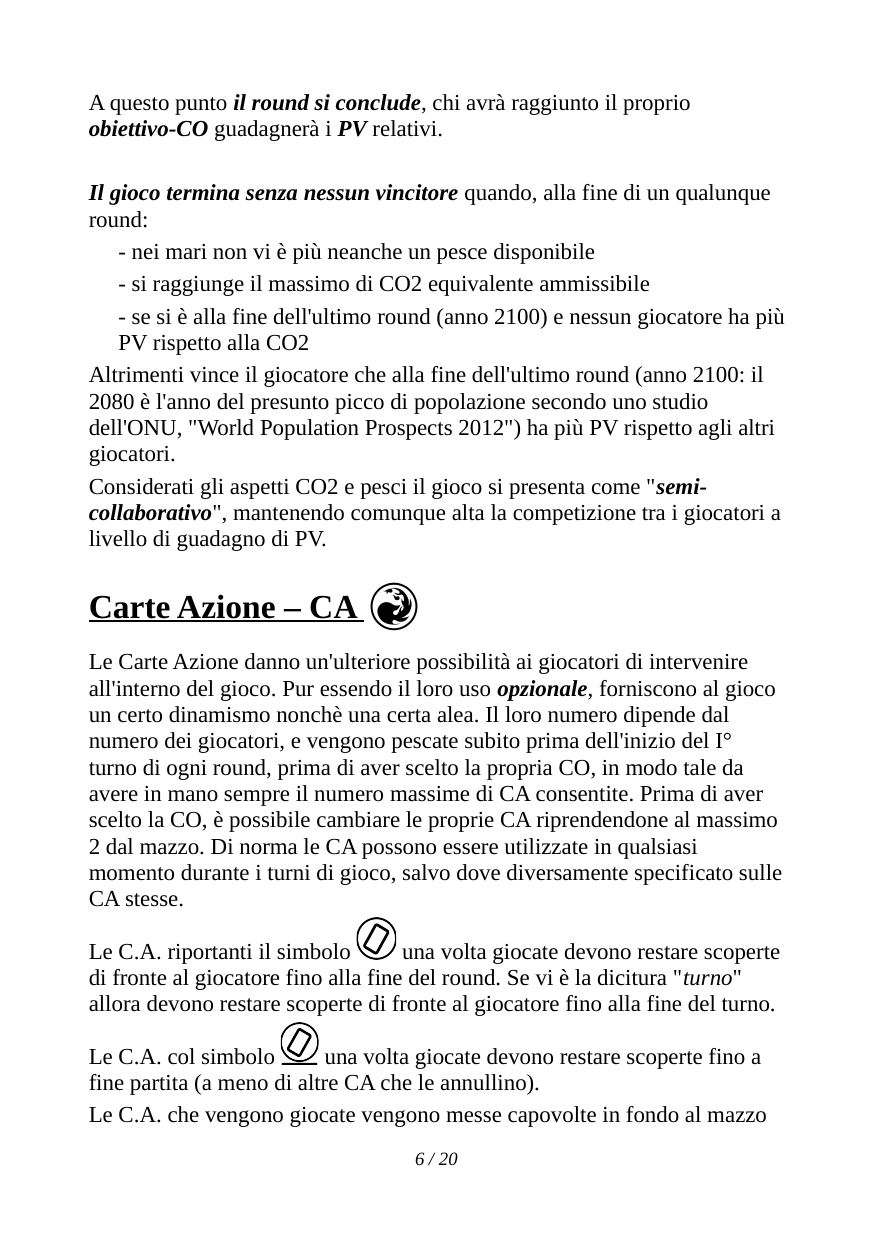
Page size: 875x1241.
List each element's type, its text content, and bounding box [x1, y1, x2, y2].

subtitle [424, 577, 786, 636]
text - si raggiunge il massimo di CO2 equivalente ammissibile [118, 270, 786, 297]
picture [356, 917, 397, 960]
picture [280, 1022, 319, 1065]
text Le C.A. riportanti il simbolo una volta giocate devono restare scoperte di fronte al giocatore fino alla fine del round. Se vi è la dicitura "turno" allora devono restare scoperte di fronte al giocatore fino alla fine del turno. [88, 918, 786, 1017]
text Altrimenti vince il giocatore che alla fine dell'ultimo round (anno 2100: il 2080 è l'anno del presunto picco di popolazione secondo uno studio dell'ONU, "World Population Prospects 2012") ha più PV rispetto agli altri giocatori. [88, 361, 786, 467]
text Il gioco termina senza nessun vincitore quando, alla fine di un qualunque round: [88, 179, 786, 232]
subtitle [88, 621, 364, 636]
text Le Carte Azione danno un'ulteriore possibilità ai giocatori di intervenire all'interno del gioco. Pur essendo il loro uso opzionale, forniscono al gioco un certo dinamismo nonchè una certa alea. Il loro numero dipende dal numero dei giocatori, e vengono pescate subito prima dell'inizio del I° turno di ogni round, prima di aver scelto la propria CO, in modo tale da avere in mano sempre il numero massime di CA consentite. Prima di aver scelto la CO, è possibile cambiare le proprie CA riprendendone al massimo 2 dal mazzo. Di norma le CA possono essere utilizzate in qualsiasi momento durante i turni di gioco, salvo dove diversamente specificato sulle CA stesse. [88, 648, 786, 912]
picture [364, 576, 424, 636]
text Le C.A. col simbolo una volta giocate devono restare scoperte fino a fine partita (a meno di altre CA che le annullino). [88, 1023, 786, 1096]
text Le C.A. che vengono giocate vengono messe capovolte in fondo al mazzo [88, 1101, 786, 1128]
text A questo punto il round si conclude, chi avrà raggiunto il proprio obiettivo-CO guadagnerà i PV relativi. [88, 88, 786, 141]
text - nei mari non vi è più neanche un pesce disponibile [118, 238, 786, 264]
text - se si è alla fine dell'ultimo round (anno 2100) e nessun giocatore ha più PV rispetto alla CO2 [118, 303, 786, 355]
subtitle Carte Azione – CA [88, 577, 364, 620]
text Considerati gli aspetti CO2 e pesci il gioco si presenta come "semi-collaborativo", mantenendo comunque alta la competizione tra i giocatori a livello di guadagno di PV. [88, 473, 786, 552]
